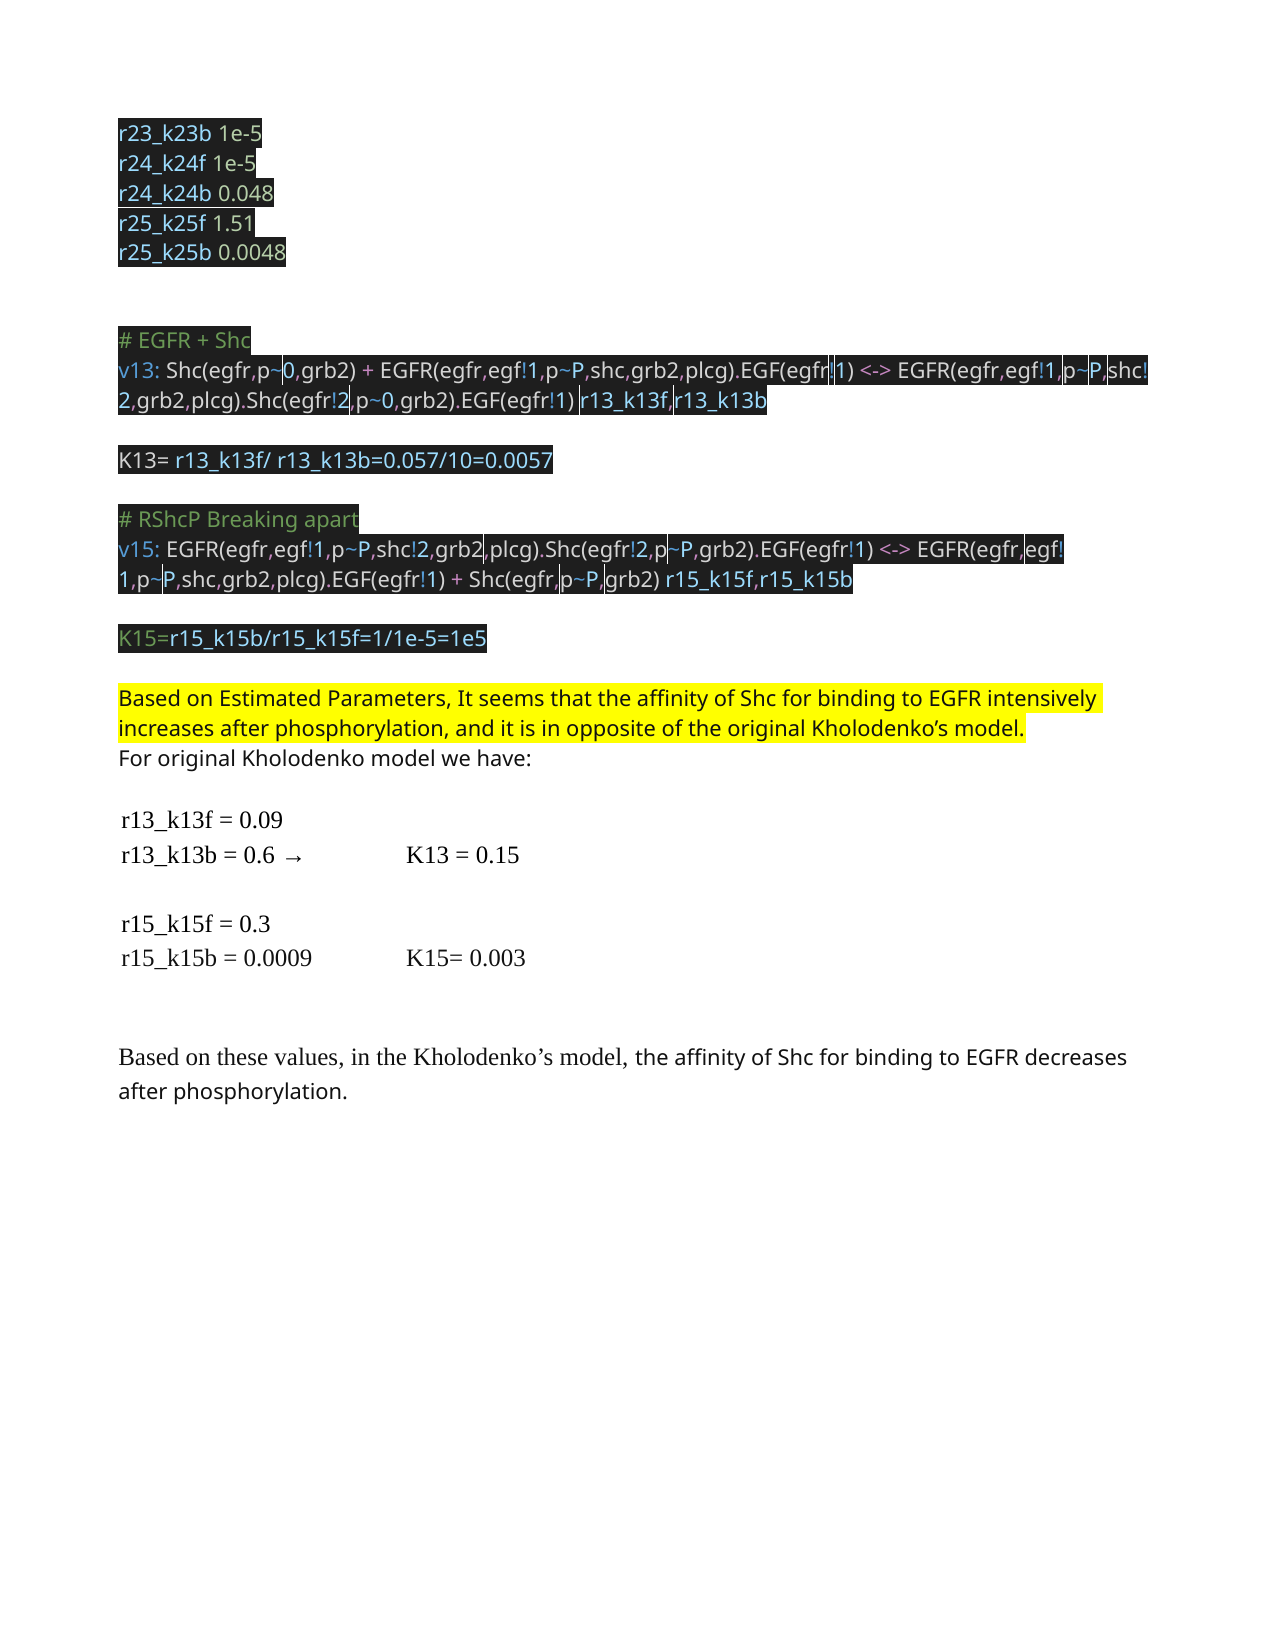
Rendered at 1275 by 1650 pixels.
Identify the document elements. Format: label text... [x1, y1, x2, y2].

text Based on these values, in the Kholodenko’s model, the affinity of Shc for binding to EGFR decreases after phosphorylation. [118, 1042, 1157, 1106]
text v13: Shc(egfr,p~0,grb2) + EGFR(egfr,egf!1,p~P,shc,grb2,plcg).EGF(egfr!1) <-> EGFR(egfr,egf!1,p~P,shc!2,grb2,plcg).Shc(egfr!2,p~0,grb2).EGF(egfr!1) r13_k13f,r13_k13b [118, 355, 1157, 415]
table_header r15_k15b = 0.0009 K15= 0.003 [118, 941, 577, 994]
text r23_k23b 1e-5 [118, 118, 1157, 148]
text v15: EGFR(egfr,egf!1,p~P,shc!2,grb2,plcg).Shc(egfr!2,p~P,grb2).EGF(egfr!1) <-> EGFR(egfr,egf!1,p~P,shc,grb2,plcg).EGF(egfr!1) + Shc(egfr,p~P,grb2) r15_k15f,r15_k15b [118, 534, 1157, 594]
text r25_k25b 0.0048 [118, 237, 1157, 267]
text # RShcP Breaking apart [118, 504, 1157, 534]
table_header r13_k13b = 0.6 → K13 = 0.15 [118, 837, 577, 871]
table_header r13_k13f = 0.09 [118, 802, 399, 837]
text K13= r13_k13f/ r13_k13b=0.057/10=0.0057 [118, 445, 1157, 474]
text Based on Estimated Parameters, It seems that the affinity of Shc for binding to EGFR intensively increases after phosphorylation, and it is in opposite of the original Kholodenko’s model. [118, 683, 1157, 743]
text r24_k24f 1e-5 [118, 148, 1157, 178]
text # EGFR + Shc [118, 326, 1157, 355]
text r24_k24b 0.048 [118, 178, 1157, 207]
text For original Kholodenko model we have: [118, 743, 1157, 772]
text r25_k25f 1.51 [118, 207, 1157, 237]
text K15=r15_k15b/r15_k15f=1/1e-5=1e5 [118, 623, 1157, 653]
table_header r15_k15f = 0.3 [118, 906, 399, 941]
table_header [118, 871, 399, 906]
